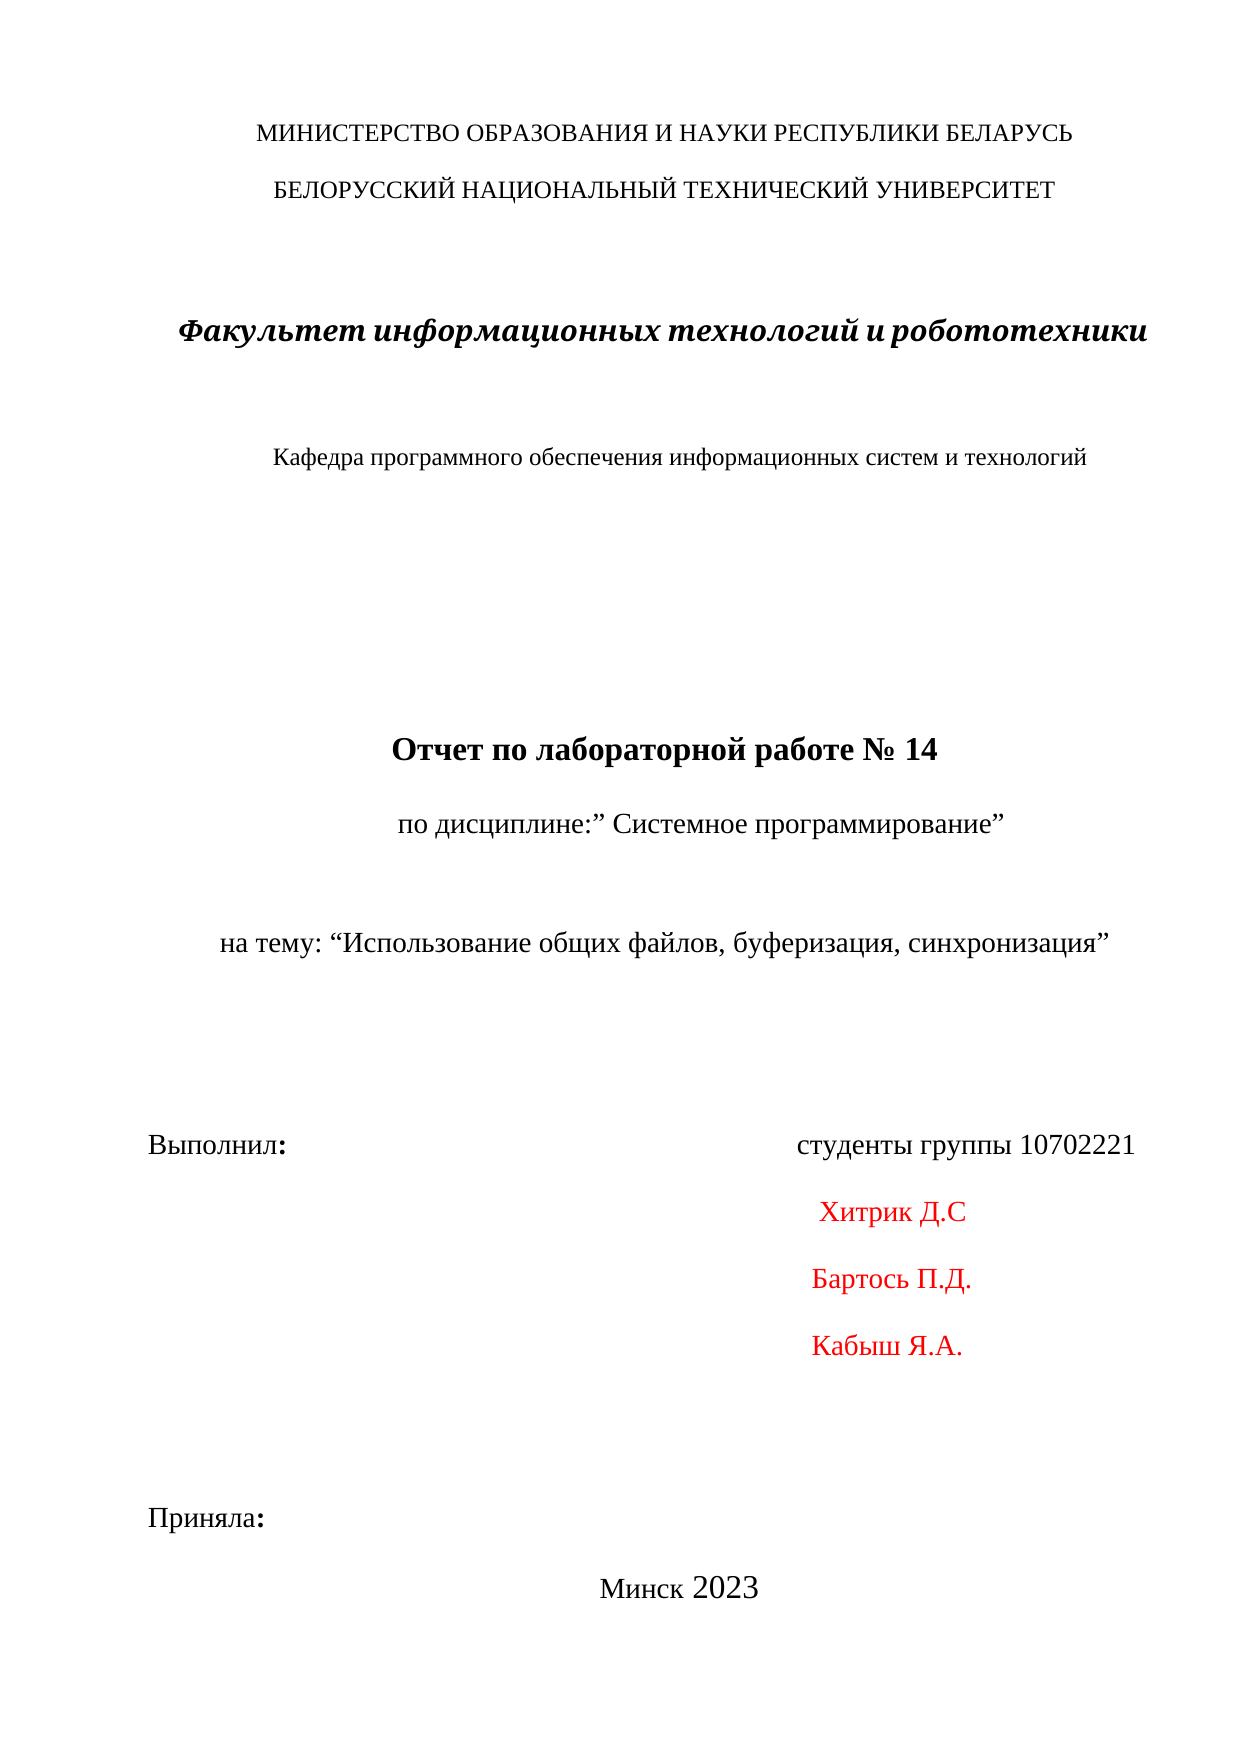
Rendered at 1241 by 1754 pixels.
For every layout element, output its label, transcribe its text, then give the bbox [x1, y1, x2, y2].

text Бартось П.Д. [148, 1261, 1181, 1294]
text БЕЛОРУССКИЙ НАЦИОНАЛЬНЫЙ ТЕХНИЧЕСКИЙ УНИВЕРСИТЕТ [148, 176, 1181, 204]
text Кабыш Я.А. [148, 1328, 1181, 1362]
text МИНИСТЕРСТВО ОБРАЗОВАНИЯ И НАУКИ РЕСПУБЛИКИ БЕЛАРУСЬ [148, 118, 1181, 147]
text Выполнил: студенты группы 10702221 [148, 1127, 1181, 1160]
text Хитрик Д.С [148, 1194, 1181, 1227]
text Минск 2023 [148, 1568, 1181, 1606]
text по дисциплине:” Системное программирование” [148, 806, 1240, 839]
text Приняла: [148, 1501, 1181, 1534]
subtitle Факультет информационных технологий и робототехники [148, 316, 1181, 349]
text Отчет по лабораторной работе № 14 [148, 729, 1181, 767]
text на тему: “Использование общих файлов, буферизация, синхронизация” [148, 926, 1181, 959]
text Кафедра программного обеспечения информационных систем и технологий [148, 442, 1181, 470]
